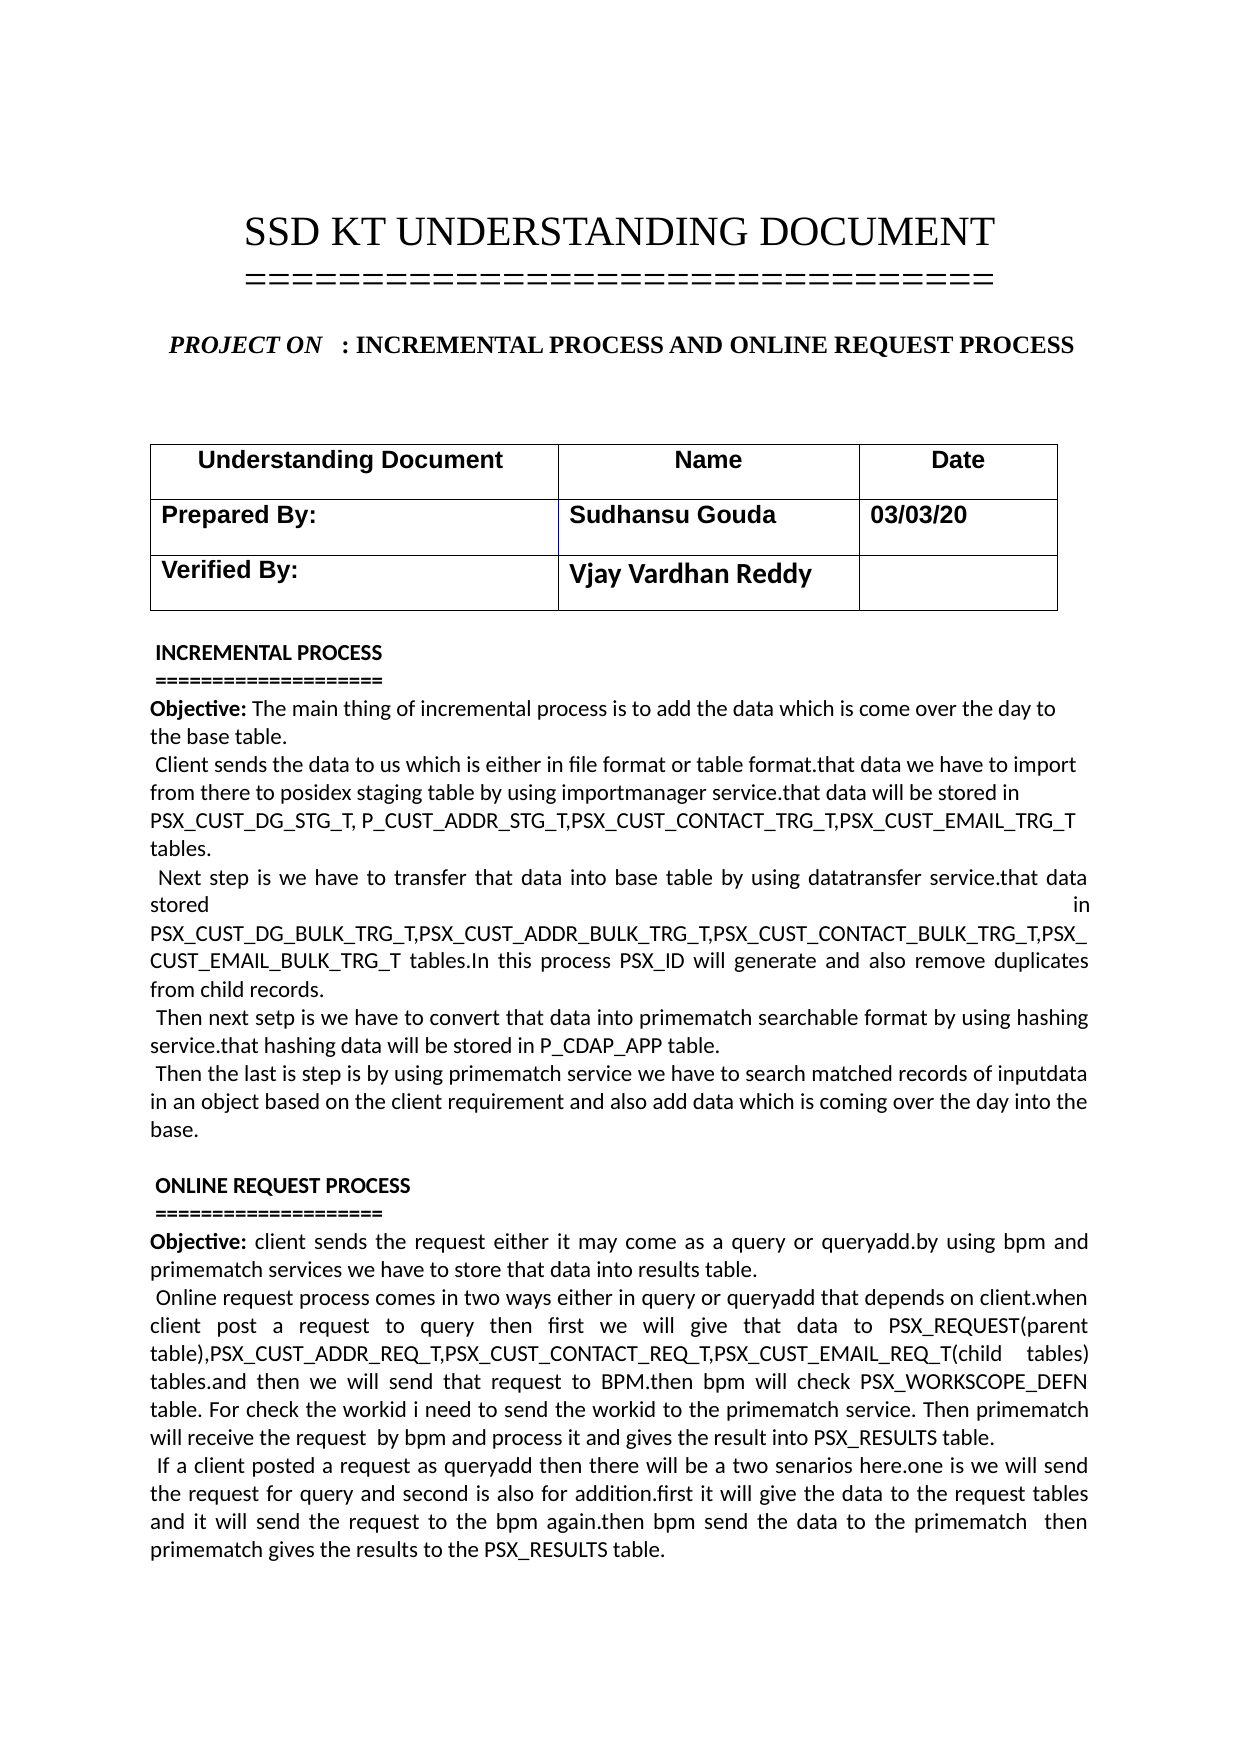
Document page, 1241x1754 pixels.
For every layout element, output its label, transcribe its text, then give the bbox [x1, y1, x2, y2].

text Client sends the data to us which is either in file format or table format.that data we have to import from there to posidex staging table by using importmanager service.that data will be stored in PSX_CUST_DG_STG_T, P_CUST_ADDR_STG_T,PSX_CUST_CONTACT_TRG_T,PSX_CUST_EMAIL_TRG_T tables. [150, 751, 1090, 863]
text PROJECT ON : INCREMENTAL PROCESS AND ONLINE REQUEST PROCESS [150, 331, 1090, 359]
text ==================== [150, 666, 1090, 694]
text If a client posted a request as queryadd then there will be a two senarios here.one is we will send the request for query and second is also for addition.first it will give the data to the request tables and it will send the request to the bpm again.then bpm send the data to the primematch then primematch gives the results to the PSX_RESULTS table. [150, 1451, 1090, 1563]
table_cell Vjay Vardhan Reddy [559, 556, 859, 610]
table_header Name [559, 445, 859, 499]
text SSD KT UNDERSTANDING DOCUMENT [150, 207, 1090, 255]
text ==================== [150, 1199, 1090, 1227]
text Then the last is step is by using primematch service we have to search matched records of inputdata in an object based on the client requirement and also add data which is coming over the day into the base. [150, 1059, 1090, 1143]
text Next step is we have to transfer that data into base table by using datatransfer service.that data stored in PSX_CUST_DG_BULK_TRG_T,PSX_CUST_ADDR_BULK_TRG_T,PSX_CUST_CONTACT_BULK_TRG_T,PSX_CUST_EMAIL_BULK_TRG_T tables.In this process PSX_ID will generate and also remove duplicates from child records. [150, 863, 1090, 1003]
table_header Understanding Document [151, 445, 558, 499]
table_header Date [860, 445, 1057, 499]
text Then next setp is we have to convert that data into primematch searchable format by using hashing service.that hashing data will be stored in P_CDAP_APP table. [150, 1003, 1090, 1059]
text Objective: client sends the request either it may come as a query or queryadd.by using bpm and primematch services we have to store that data into results table. [150, 1227, 1090, 1283]
text ================================ [150, 255, 1090, 303]
table_cell Prepared By: [151, 500, 558, 555]
table_cell 03/03/20 [860, 500, 1057, 555]
text ONLINE REQUEST PROCESS [150, 1171, 1090, 1199]
table_cell Sudhansu Gouda [559, 500, 859, 555]
text INCREMENTAL PROCESS [150, 638, 1090, 666]
text Objective: The main thing of incremental process is to add the data which is come over the day to the base table. [150, 694, 1090, 751]
text Online request process comes in two ways either in query or queryadd that depends on client.when client post a request to query then first we will give that data to PSX_REQUEST(parent table),PSX_CUST_ADDR_REQ_T,PSX_CUST_CONTACT_REQ_T,PSX_CUST_EMAIL_REQ_T(child tables) tables.and then we will send that request to BPM.then bpm will check PSX_WORKSCOPE_DEFN table. For check the workid i need to send the workid to the primematch service. Then primematch will receive the request by bpm and process it and gives the result into PSX_RESULTS table. [150, 1283, 1090, 1451]
table_cell [860, 556, 1057, 610]
table_cell Verified By: [151, 556, 558, 610]
